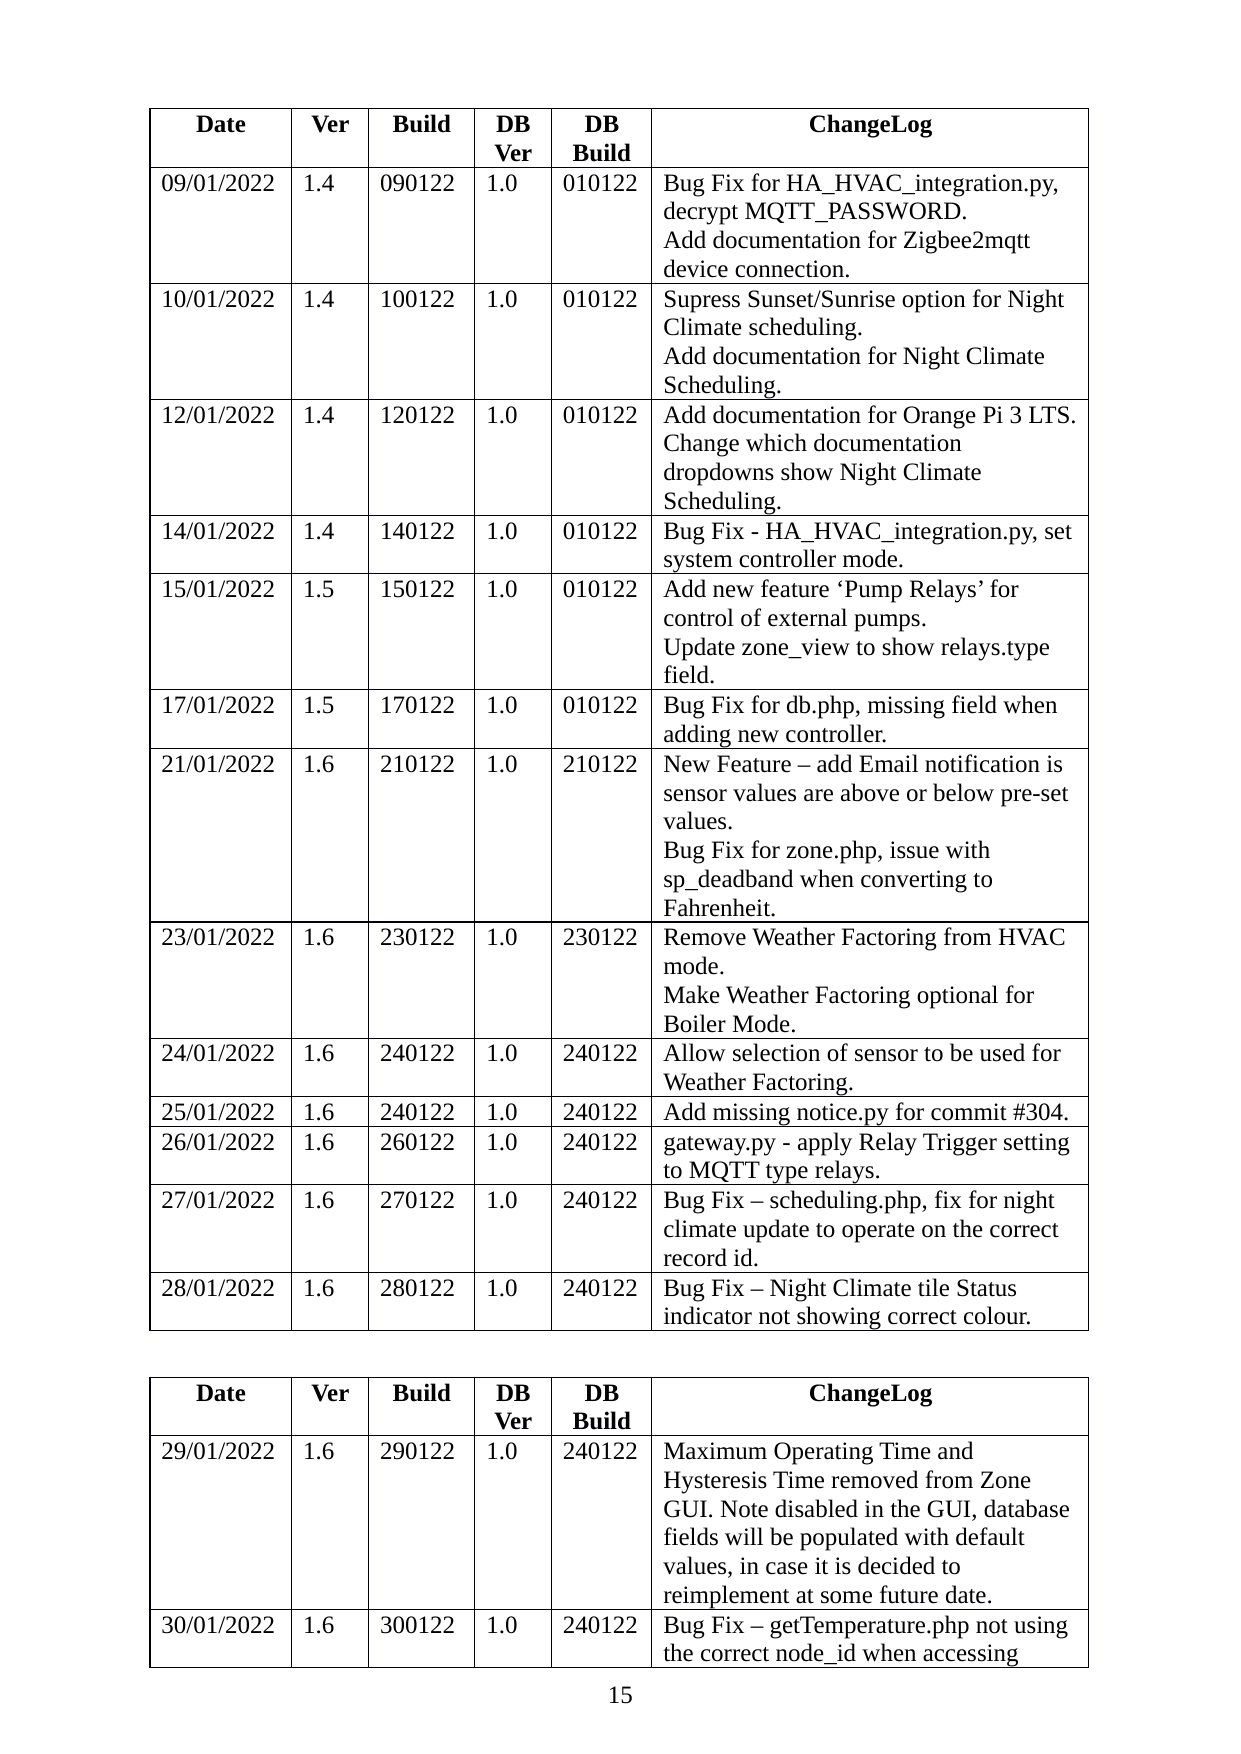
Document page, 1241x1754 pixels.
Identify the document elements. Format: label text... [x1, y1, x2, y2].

table_cell 170122 [369, 690, 474, 748]
table_cell Add documentation for Orange Pi 3 LTS. Change which documentation dropdowns show Night Climate Scheduling. [652, 400, 1088, 515]
table_cell 270122 [369, 1185, 474, 1272]
table_header Ver [292, 1378, 368, 1435]
table_cell 1.0 [475, 1273, 551, 1330]
table_header ChangeLog [652, 109, 1088, 167]
table_cell 1.4 [292, 168, 368, 283]
table_cell 1.0 [475, 923, 551, 1037]
table_cell 1.4 [292, 400, 368, 515]
table_header Date [151, 109, 291, 167]
table_cell 15/01/2022 [151, 574, 291, 689]
table_cell Bug Fix – Night Climate tile Status indicator not showing correct colour. [652, 1273, 1088, 1330]
table_cell 1.0 [475, 749, 551, 921]
table_cell 09/01/2022 [151, 168, 291, 283]
table_cell 1.0 [475, 1127, 551, 1184]
table_cell 1.6 [292, 1039, 368, 1096]
table_cell 1.0 [475, 1039, 551, 1096]
table_cell 240122 [552, 1039, 651, 1096]
table_cell 1.0 [475, 574, 551, 689]
table_cell 1.6 [292, 749, 368, 921]
table_cell Bug Fix for db.php, missing field when adding new controller. [652, 690, 1088, 748]
table_cell Bug Fix - HA_HVAC_integration.py, set system controller mode. [652, 516, 1088, 573]
table_cell 1.6 [292, 1610, 368, 1667]
table_cell 1.6 [292, 1436, 368, 1609]
table_cell 1.0 [475, 690, 551, 748]
table_cell 1.6 [292, 1097, 368, 1126]
table_cell 10/01/2022 [151, 284, 291, 399]
table_cell 150122 [369, 574, 474, 689]
table_cell 230122 [369, 923, 474, 1037]
table_cell 140122 [369, 516, 474, 573]
table_header Ver [292, 109, 368, 167]
table_cell 290122 [369, 1436, 474, 1609]
table_header DB Ver [475, 1378, 551, 1435]
table_cell Maximum Operating Time and Hysteresis Time removed from Zone GUI. Note disabled in the GUI, database fields will be populated with default values, in case it is decided to reimplement at some future date. [652, 1436, 1088, 1609]
table_cell Allow selection of sensor to be used for Weather Factoring. [652, 1039, 1088, 1096]
table_cell 1.5 [292, 574, 368, 689]
table_header DB Build [552, 1378, 651, 1435]
table_cell 240122 [369, 1039, 474, 1096]
table_cell Supress Sunset/Sunrise option for Night Climate scheduling. Add documentation for Night Climate Scheduling. [652, 284, 1088, 399]
table_cell 21/01/2022 [151, 749, 291, 921]
table_cell 1.5 [292, 690, 368, 748]
table_cell 240122 [552, 1273, 651, 1330]
table_cell 1.6 [292, 923, 368, 1037]
table_cell 240122 [552, 1610, 651, 1667]
table_cell 210122 [369, 749, 474, 921]
table_cell 1.6 [292, 1273, 368, 1330]
table_cell 28/01/2022 [151, 1273, 291, 1330]
table_cell 23/01/2022 [151, 923, 291, 1037]
table_cell 1.0 [475, 1436, 551, 1609]
table_cell Remove Weather Factoring from HVAC mode. Make Weather Factoring optional for Boiler Mode. [652, 923, 1088, 1037]
table_cell 010122 [552, 574, 651, 689]
table_cell Add new feature ‘Pump Relays’ for control of external pumps. Update zone_view to show relays.type field. [652, 574, 1088, 689]
table_cell 120122 [369, 400, 474, 515]
table_cell Bug Fix – scheduling.php, fix for night climate update to operate on the correct record id. [652, 1185, 1088, 1272]
table_cell 240122 [552, 1097, 651, 1126]
table_cell 210122 [552, 749, 651, 921]
table_cell 010122 [552, 284, 651, 399]
table_cell 1.0 [475, 1610, 551, 1667]
table_cell 090122 [369, 168, 474, 283]
table_cell 27/01/2022 [151, 1185, 291, 1272]
table_cell 1.4 [292, 516, 368, 573]
table_cell 240122 [552, 1185, 651, 1272]
table_cell 30/01/2022 [151, 1610, 291, 1667]
table_cell Bug Fix for HA_HVAC_integration.py, decrypt MQTT_PASSWORD. Add documentation for Zigbee2mqtt device connection. [652, 168, 1088, 283]
table_cell 010122 [552, 168, 651, 283]
table_header Build [369, 1378, 474, 1435]
table_cell 1.0 [475, 168, 551, 283]
table_cell Bug Fix – getTemperature.php not using the correct node_id when accessing [652, 1610, 1088, 1667]
table_cell 300122 [369, 1610, 474, 1667]
table_cell 12/01/2022 [151, 400, 291, 515]
table_header DB Ver [475, 109, 551, 167]
table_cell New Feature – add Email notification is sensor values are above or below pre-set values. Bug Fix for zone.php, issue with sp_deadband when converting to Fahrenheit. [652, 749, 1088, 921]
table_cell gateway.py - apply Relay Trigger setting to MQTT type relays. [652, 1127, 1088, 1184]
table_cell 010122 [552, 690, 651, 748]
table_cell 100122 [369, 284, 474, 399]
table_header DB Build [552, 109, 651, 167]
table_cell 240122 [369, 1097, 474, 1126]
table_cell 260122 [369, 1127, 474, 1184]
table_cell 1.6 [292, 1185, 368, 1272]
table_cell 26/01/2022 [151, 1127, 291, 1184]
table_cell 1.4 [292, 284, 368, 399]
table_cell 17/01/2022 [151, 690, 291, 748]
table_cell 010122 [552, 400, 651, 515]
table_cell Add missing notice.py for commit #304. [652, 1097, 1088, 1126]
table_header Date [151, 1378, 291, 1435]
table_cell 1.6 [292, 1127, 368, 1184]
table_cell 240122 [552, 1127, 651, 1184]
table_cell 280122 [369, 1273, 474, 1330]
table_cell 1.0 [475, 284, 551, 399]
table_cell 25/01/2022 [151, 1097, 291, 1126]
table_cell 010122 [552, 516, 651, 573]
table_cell 1.0 [475, 400, 551, 515]
table_cell 24/01/2022 [151, 1039, 291, 1096]
table_cell 14/01/2022 [151, 516, 291, 573]
table_header ChangeLog [652, 1378, 1088, 1435]
table_cell 240122 [552, 1436, 651, 1609]
table_cell 1.0 [475, 1185, 551, 1272]
table_header Build [369, 109, 474, 167]
table_cell 29/01/2022 [151, 1436, 291, 1609]
table_cell 1.0 [475, 1097, 551, 1126]
table_cell 230122 [552, 923, 651, 1037]
table_cell 1.0 [475, 516, 551, 573]
